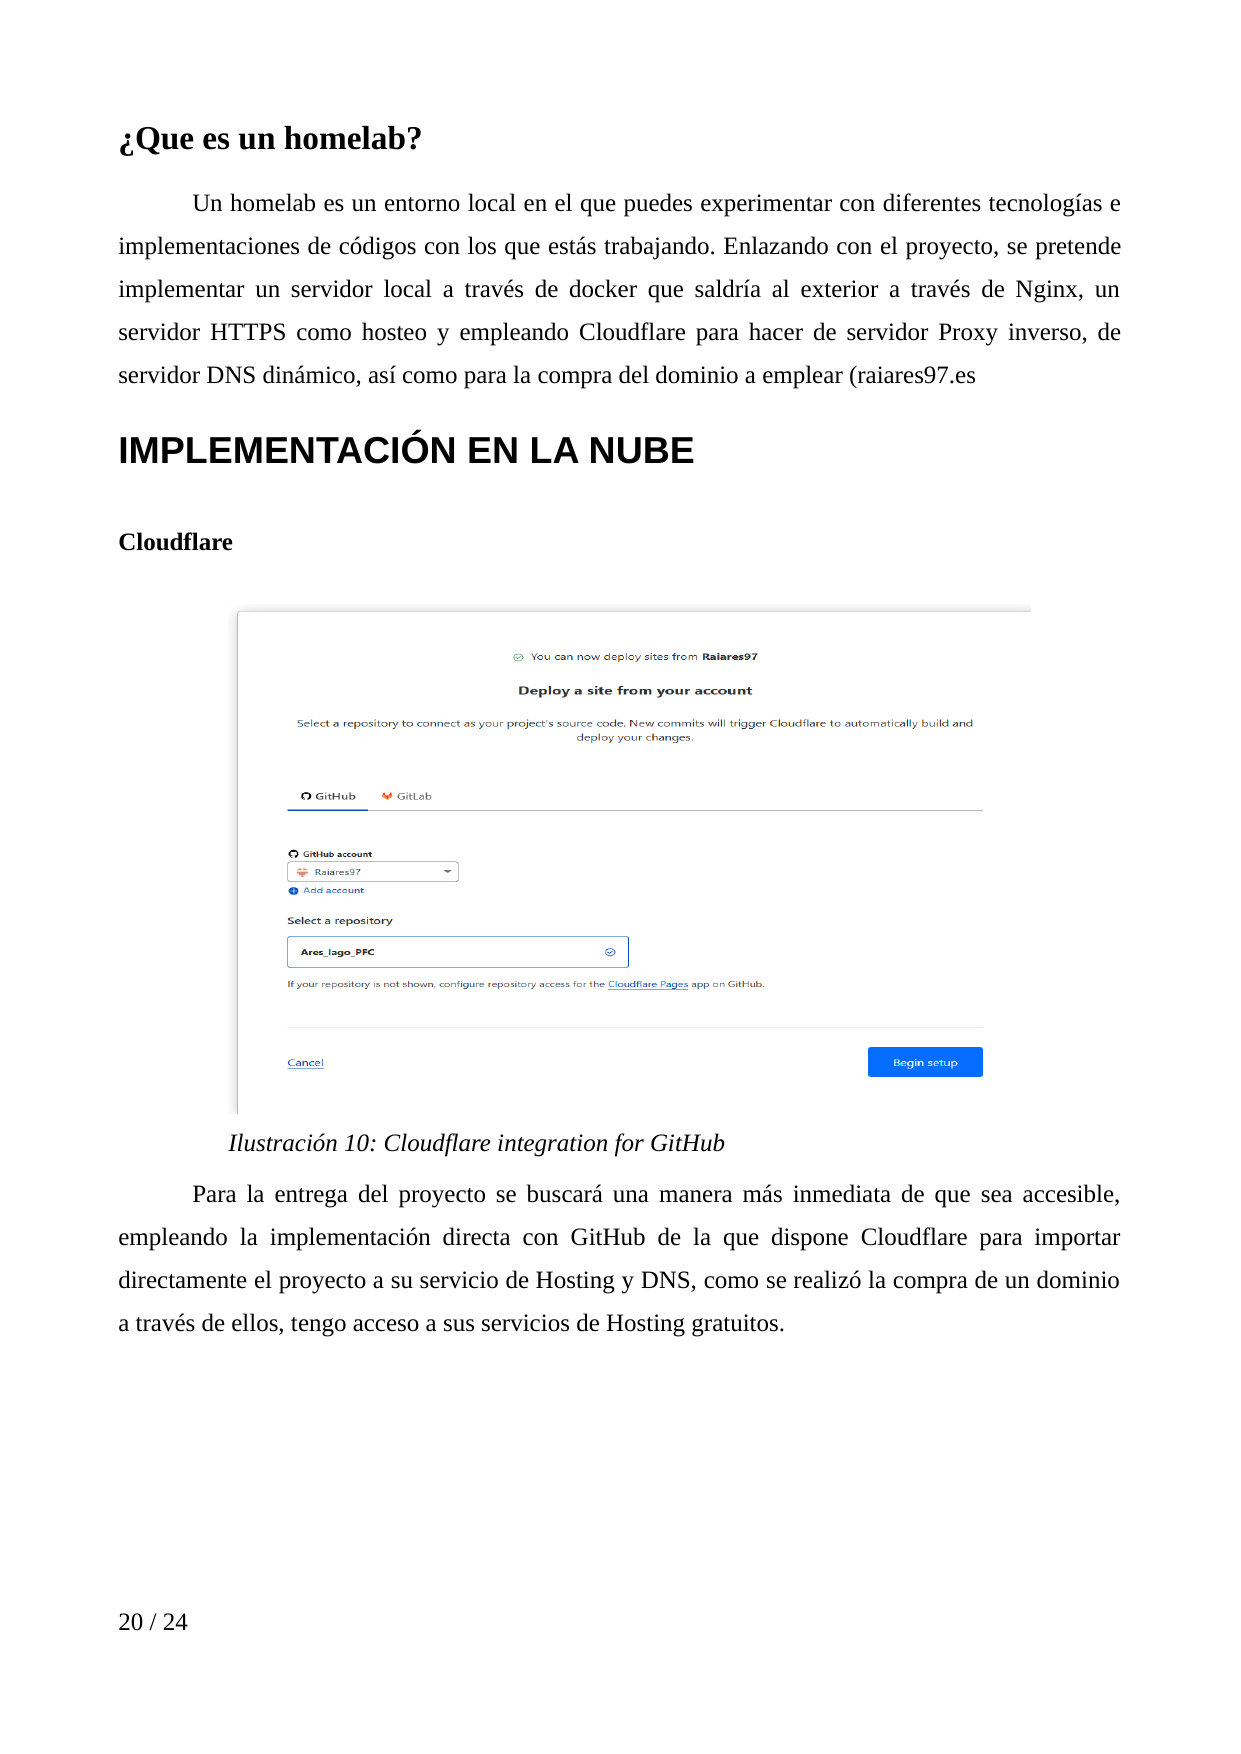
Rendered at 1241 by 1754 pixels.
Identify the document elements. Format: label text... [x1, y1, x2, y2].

text Para la entrega del proyecto se buscará una manera más inmediata de que sea accesible, empleando la implementación directa con GitHub de la que dispone Cloudflare para importar directamente el proyecto a su servicio de Hosting y DNS, como se realizó la compra de un dominio a través de ellos, tengo acceso a sus servicios de Hosting gratuitos. [118, 669, 1122, 1337]
subtitle ¿Que es un homelab? [118, 118, 1122, 156]
subtitle IMPLEMENTACIÓN EN LA NUBE [118, 429, 1122, 472]
text Ilustración 10: Cloudflare integration for GitHub [228, 1114, 1031, 1157]
text Un homelab es un entorno local en el que puedes experimentar con diferentes tecnologías e implementaciones de códigos con los que estás trabajando. Enlazando con el proyecto, se pretende implementar un servidor local a través de docker que saldría al exterior a través de Nginx, un servidor HTTPS como hosteo y empleando Cloudflare para hacer de servidor Proxy inverso, de servidor DNS dinámico, así como para la compra del dominio a emplear (raiares97.es [118, 188, 1122, 389]
subtitle Cloudflare [118, 527, 1122, 556]
picture [228, 604, 1032, 1114]
